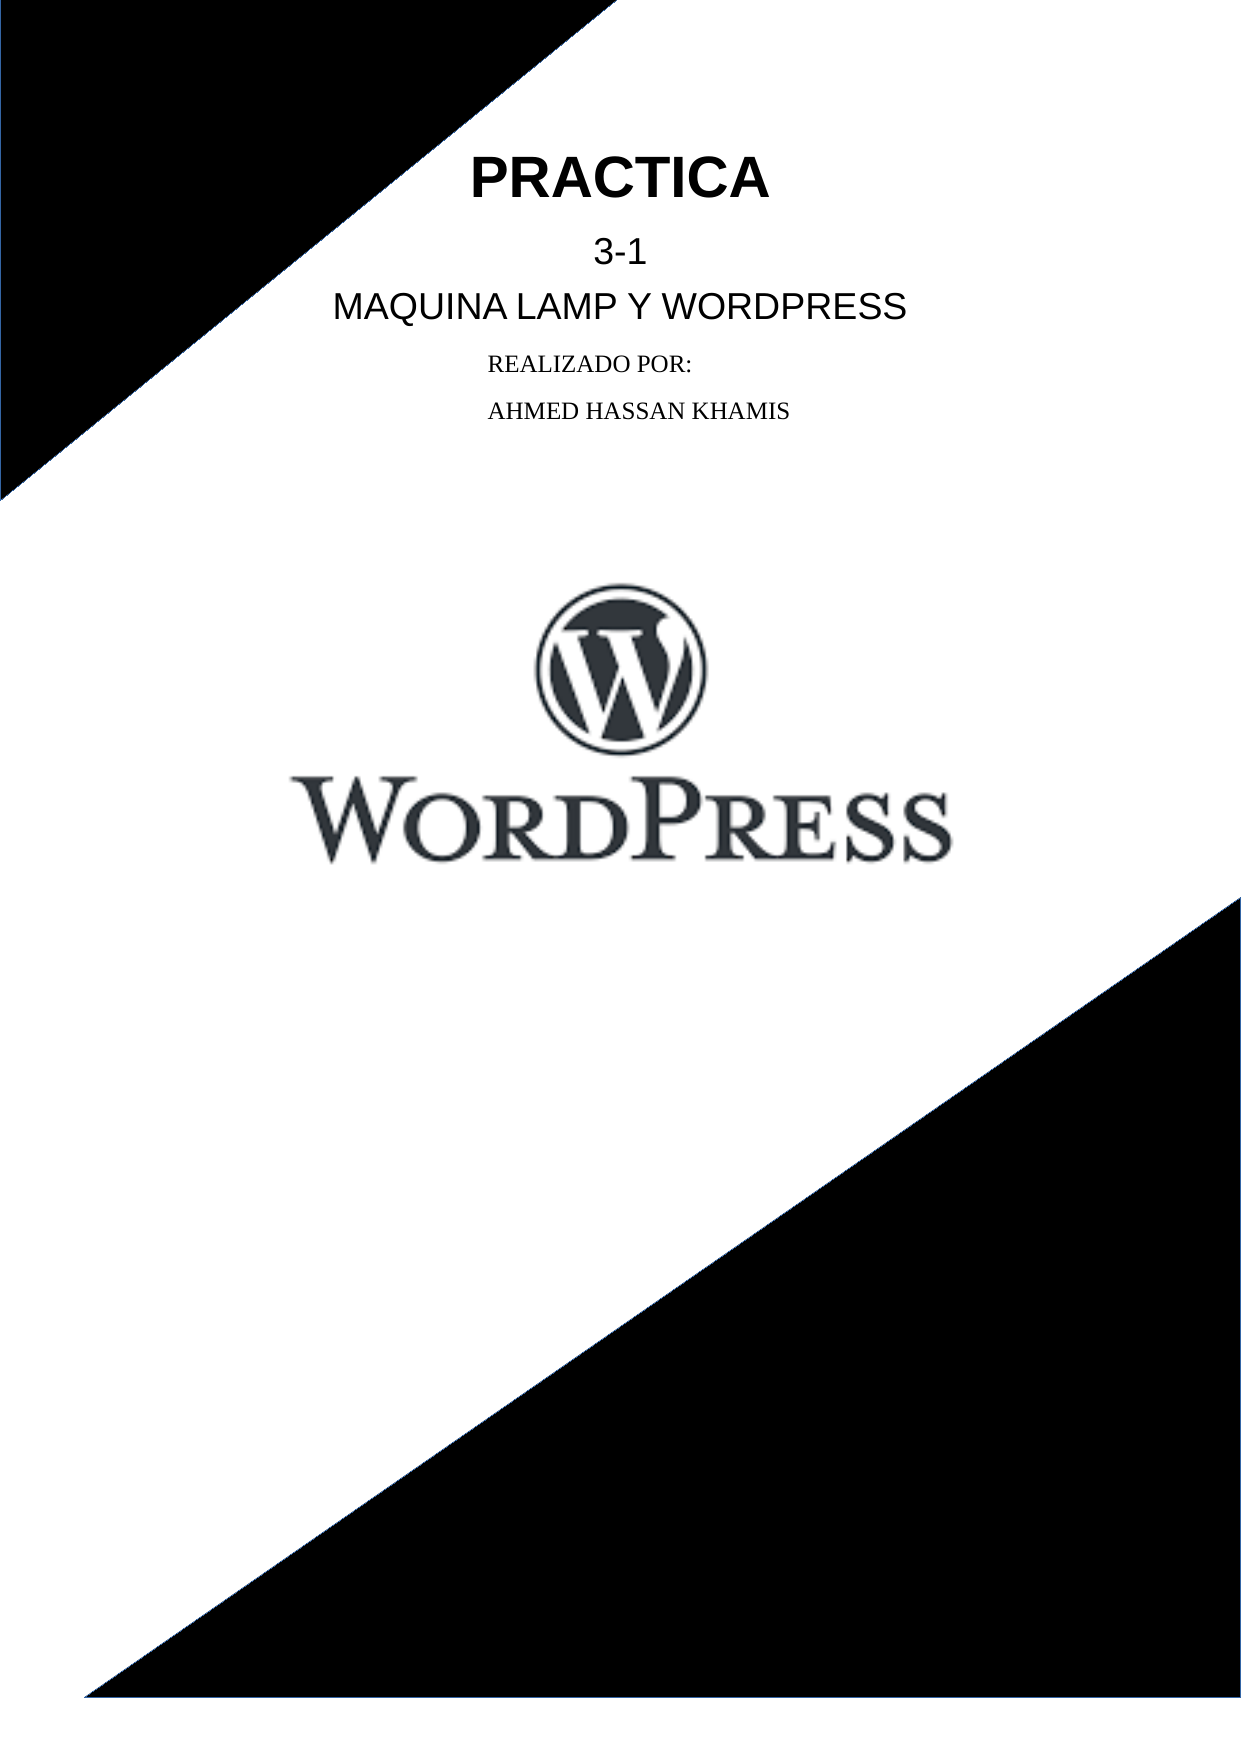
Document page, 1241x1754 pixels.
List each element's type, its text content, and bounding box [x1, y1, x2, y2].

text AHMED HASSAN KHAMIS [118, 396, 1122, 425]
picture [206, 500, 1038, 949]
text MAQUINA LAMP Y WORDPRESS [214, 284, 1122, 328]
text REALIZADO POR: [154, 349, 1122, 377]
title PRACTICA [360, 143, 1122, 210]
subtitle 3-1 [283, 229, 1122, 272]
